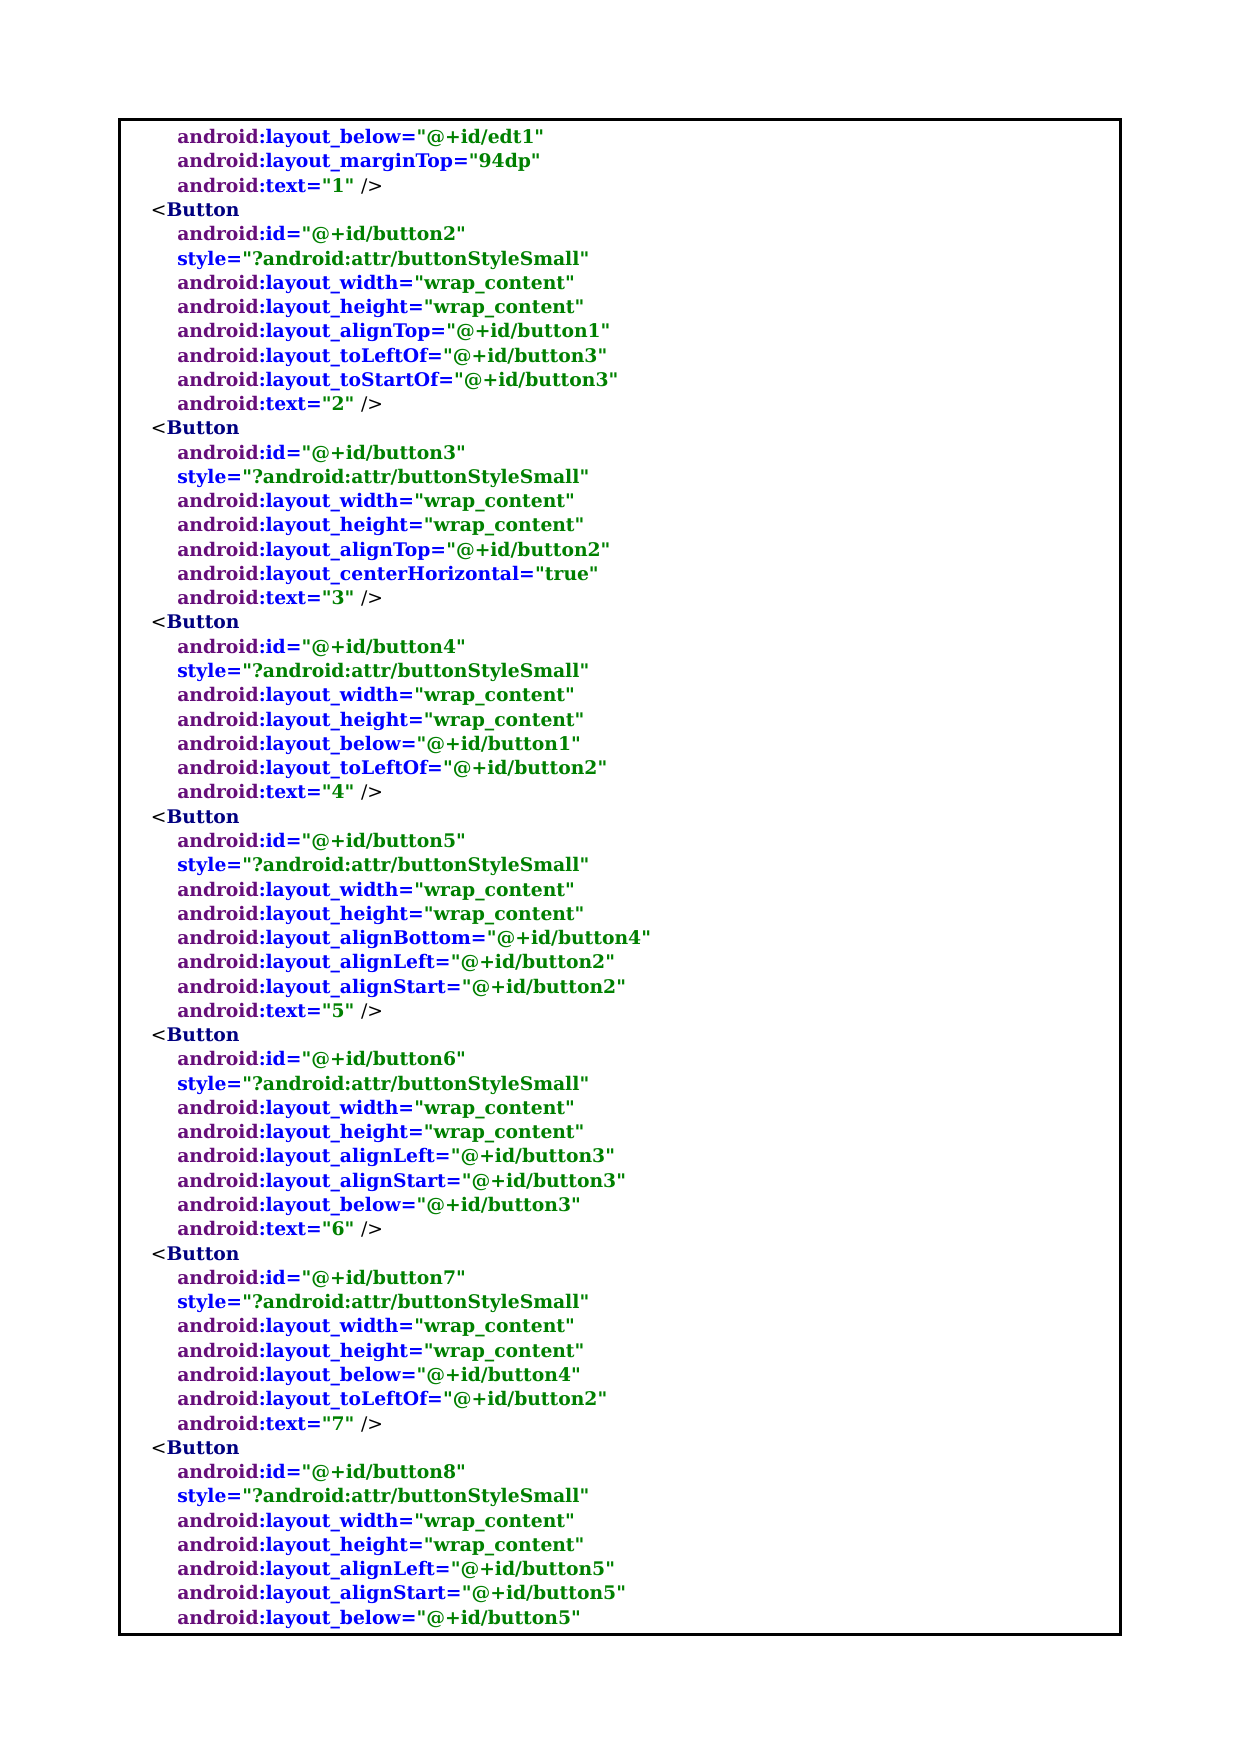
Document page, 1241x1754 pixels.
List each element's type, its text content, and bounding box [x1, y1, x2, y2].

text android:text="6" /> [124, 1216, 1116, 1241]
text android:layout_height="wrap_content" [124, 1532, 1116, 1556]
text android:layout_alignTop="@+id/button2" [124, 537, 1116, 561]
text android:layout_centerHorizontal="true" [124, 561, 1116, 585]
text style="?android:attr/buttonStyleSmall" [124, 246, 1116, 270]
text android:text="1" /> [124, 173, 1116, 197]
text android:layout_height="wrap_content" [124, 707, 1116, 731]
text android:layout_below="@+id/button4" [124, 1362, 1116, 1386]
text android:layout_width="wrap_content" [124, 1508, 1116, 1532]
text android:layout_below="@+id/button1" [124, 731, 1116, 755]
text android:id="@+id/button8" [124, 1459, 1116, 1483]
text android:text="5" /> [124, 998, 1116, 1022]
text android:layout_alignStart="@+id/button3" [124, 1168, 1116, 1192]
text android:layout_height="wrap_content" [124, 294, 1116, 318]
text android:layout_width="wrap_content" [124, 1095, 1116, 1119]
text android:layout_toLeftOf="@+id/button2" [124, 1386, 1116, 1411]
text android:layout_alignStart="@+id/button5" [124, 1580, 1116, 1605]
text <Button [124, 1241, 1116, 1265]
text android:layout_height="wrap_content" [124, 901, 1116, 925]
text android:text="7" /> [124, 1411, 1116, 1435]
text <Button [124, 197, 1116, 221]
text android:layout_height="wrap_content" [124, 512, 1116, 537]
text android:id="@+id/button5" [124, 828, 1116, 852]
text android:layout_below="@+id/button5" [124, 1605, 1116, 1629]
text android:layout_height="wrap_content" [124, 1338, 1116, 1362]
text <Button [124, 1022, 1116, 1046]
text android:layout_width="wrap_content" [124, 1313, 1116, 1338]
text <Button [124, 609, 1116, 634]
text android:layout_alignLeft="@+id/button5" [124, 1556, 1116, 1580]
text android:id="@+id/button4" [124, 634, 1116, 658]
text android:text="4" /> [124, 779, 1116, 804]
text android:layout_alignTop="@+id/button1" [124, 318, 1116, 343]
text android:id="@+id/button2" [124, 221, 1116, 246]
text <Button [124, 804, 1116, 828]
text <Button [124, 415, 1116, 440]
text android:layout_alignBottom="@+id/button4" [124, 925, 1116, 949]
text android:layout_height="wrap_content" [124, 1119, 1116, 1143]
text style="?android:attr/buttonStyleSmall" [124, 1483, 1116, 1508]
text android:text="2" /> [124, 391, 1116, 415]
text android:layout_width="wrap_content" [124, 682, 1116, 707]
text android:layout_width="wrap_content" [124, 270, 1116, 294]
text android:layout_toStartOf="@+id/button3" [124, 367, 1116, 391]
text style="?android:attr/buttonStyleSmall" [124, 658, 1116, 682]
text android:layout_toLeftOf="@+id/button3" [124, 343, 1116, 367]
text android:layout_toLeftOf="@+id/button2" [124, 755, 1116, 779]
text style="?android:attr/buttonStyleSmall" [124, 1071, 1116, 1095]
text <Button [124, 1435, 1116, 1459]
text android:layout_width="wrap_content" [124, 877, 1116, 901]
text android:id="@+id/button7" [124, 1265, 1116, 1289]
text android:layout_below="@+id/edt1" [124, 124, 1116, 148]
text android:layout_marginTop="94dp" [124, 148, 1116, 173]
text android:text="3" /> [124, 585, 1116, 609]
text android:layout_alignLeft="@+id/button2" [124, 949, 1116, 974]
text style="?android:attr/buttonStyleSmall" [124, 852, 1116, 877]
text android:layout_alignStart="@+id/button2" [124, 974, 1116, 998]
text android:layout_width="wrap_content" [124, 488, 1116, 512]
text android:layout_alignLeft="@+id/button3" [124, 1143, 1116, 1168]
text android:layout_below="@+id/button3" [124, 1192, 1116, 1216]
text style="?android:attr/buttonStyleSmall" [124, 1289, 1116, 1313]
text style="?android:attr/buttonStyleSmall" [124, 464, 1116, 488]
text android:id="@+id/button3" [124, 440, 1116, 464]
text android:id="@+id/button6" [124, 1046, 1116, 1071]
